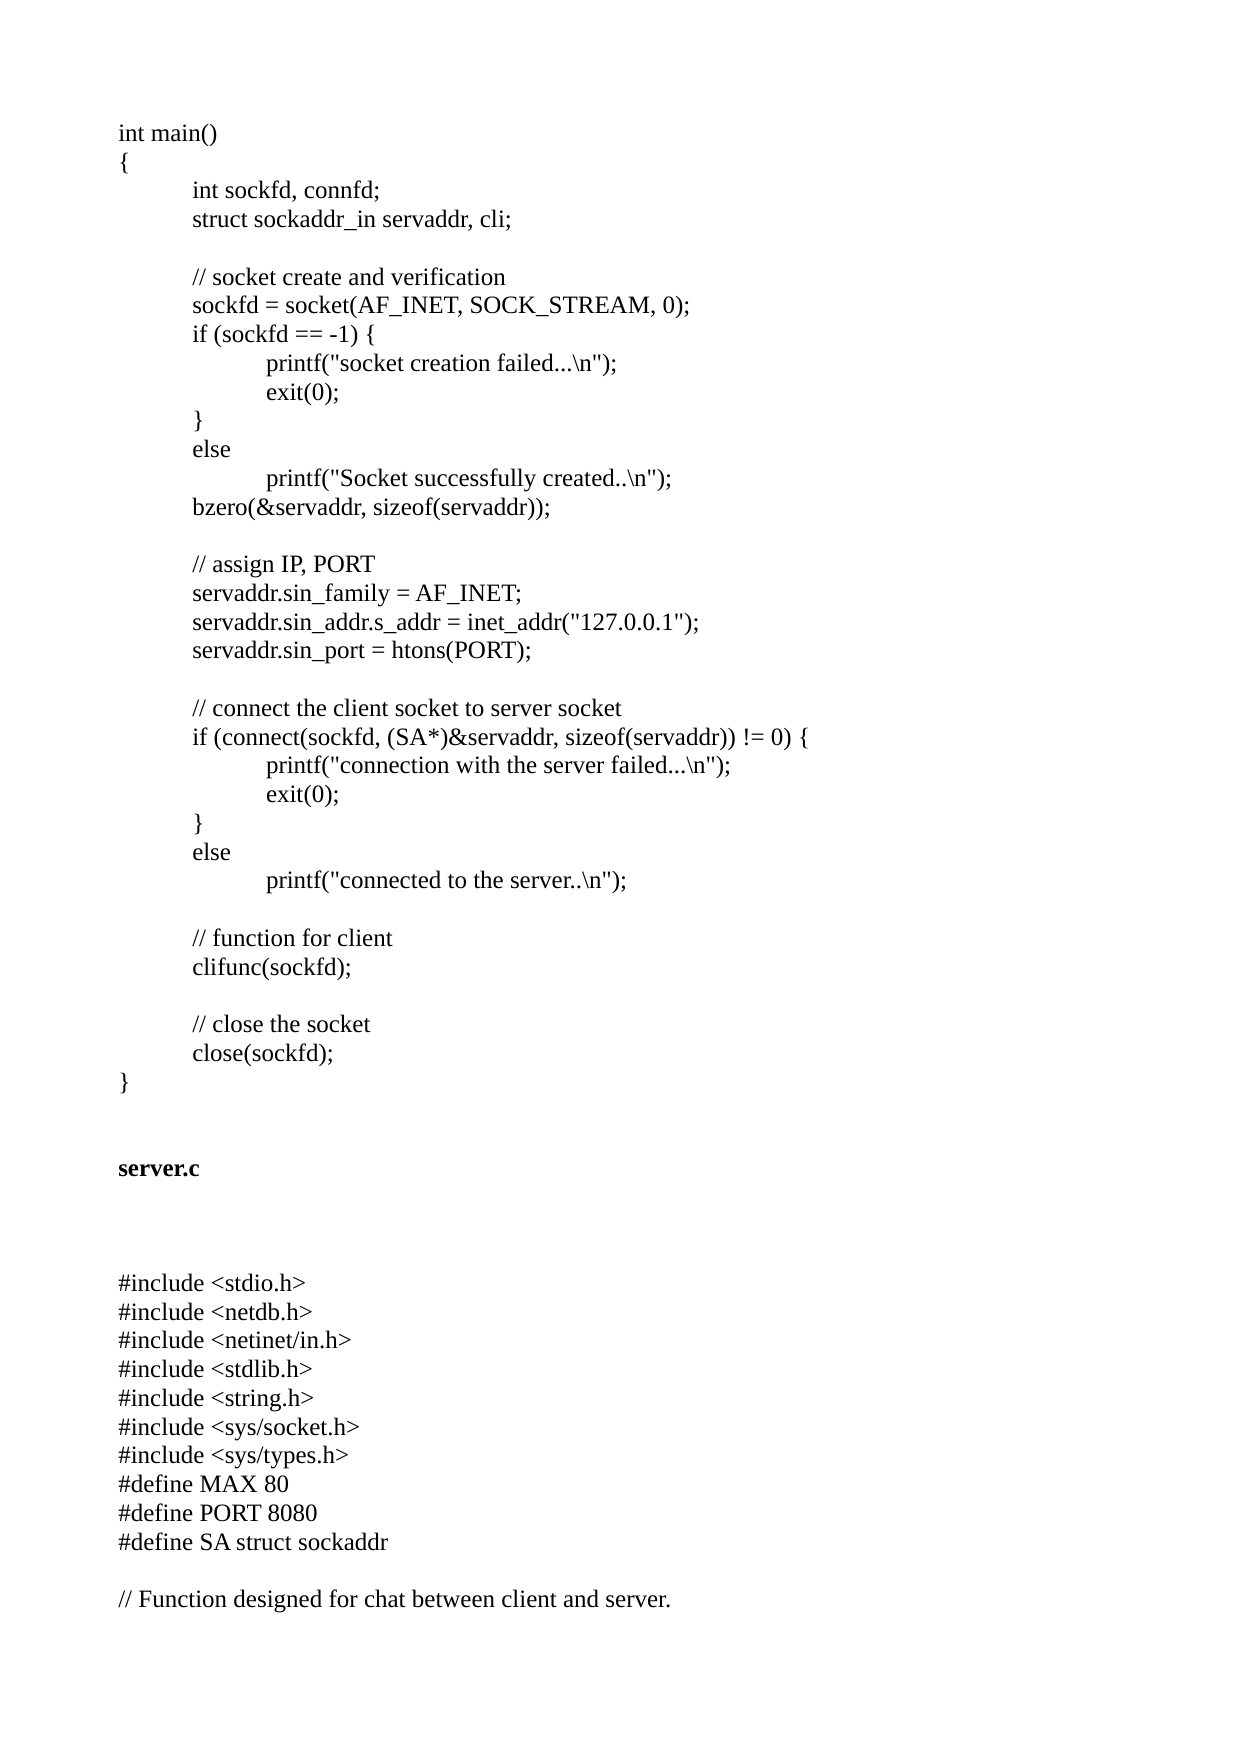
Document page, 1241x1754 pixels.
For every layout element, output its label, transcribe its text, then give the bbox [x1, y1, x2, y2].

text printf("connected to the server..\n"); [118, 866, 1122, 894]
text } [118, 406, 1122, 434]
text // socket create and verification [118, 262, 1122, 291]
text #define SA struct sockaddr [118, 1527, 1122, 1556]
text #include <netinet/in.h> [118, 1326, 1122, 1354]
text // Function designed for chat between client and server. [118, 1584, 1122, 1613]
text { [118, 147, 1122, 176]
text else [118, 434, 1122, 463]
text } [118, 1067, 1122, 1096]
text // close the socket [118, 1009, 1122, 1038]
text exit(0); [118, 779, 1122, 808]
text sockfd = socket(AF_INET, SOCK_STREAM, 0); [118, 291, 1122, 319]
text #include <sys/types.h> [118, 1441, 1122, 1469]
text servaddr.sin_family = AF_INET; [118, 578, 1122, 607]
text // connect the client socket to server socket [118, 693, 1122, 722]
text servaddr.sin_addr.s_addr = inet_addr("127.0.0.1"); [118, 607, 1122, 636]
text exit(0); [118, 377, 1122, 406]
text if (connect(sockfd, (SA*)&servaddr, sizeof(servaddr)) != 0) { [118, 722, 1122, 751]
text #include <sys/socket.h> [118, 1412, 1122, 1441]
text // assign IP, PORT [118, 549, 1122, 578]
text #include <netdb.h> [118, 1297, 1122, 1326]
text int main() [118, 118, 1122, 147]
text clifunc(sockfd); [118, 952, 1122, 981]
text if (sockfd == -1) { [118, 319, 1122, 348]
text #include <string.h> [118, 1383, 1122, 1412]
text #define PORT 8080 [118, 1498, 1122, 1527]
text server.c [118, 1153, 1122, 1182]
text } [118, 808, 1122, 837]
text else [118, 837, 1122, 866]
text #define MAX 80 [118, 1469, 1122, 1498]
text printf("socket creation failed...\n"); [118, 348, 1122, 377]
text printf("connection with the server failed...\n"); [118, 751, 1122, 779]
text #include <stdlib.h> [118, 1354, 1122, 1383]
text // function for client [118, 923, 1122, 952]
text close(sockfd); [118, 1038, 1122, 1067]
text servaddr.sin_port = htons(PORT); [118, 636, 1122, 664]
text bzero(&servaddr, sizeof(servaddr)); [118, 492, 1122, 521]
text printf("Socket successfully created..\n"); [118, 463, 1122, 492]
text struct sockaddr_in servaddr, cli; [118, 204, 1122, 233]
text int sockfd, connfd; [118, 176, 1122, 204]
text #include <stdio.h> [118, 1268, 1122, 1297]
